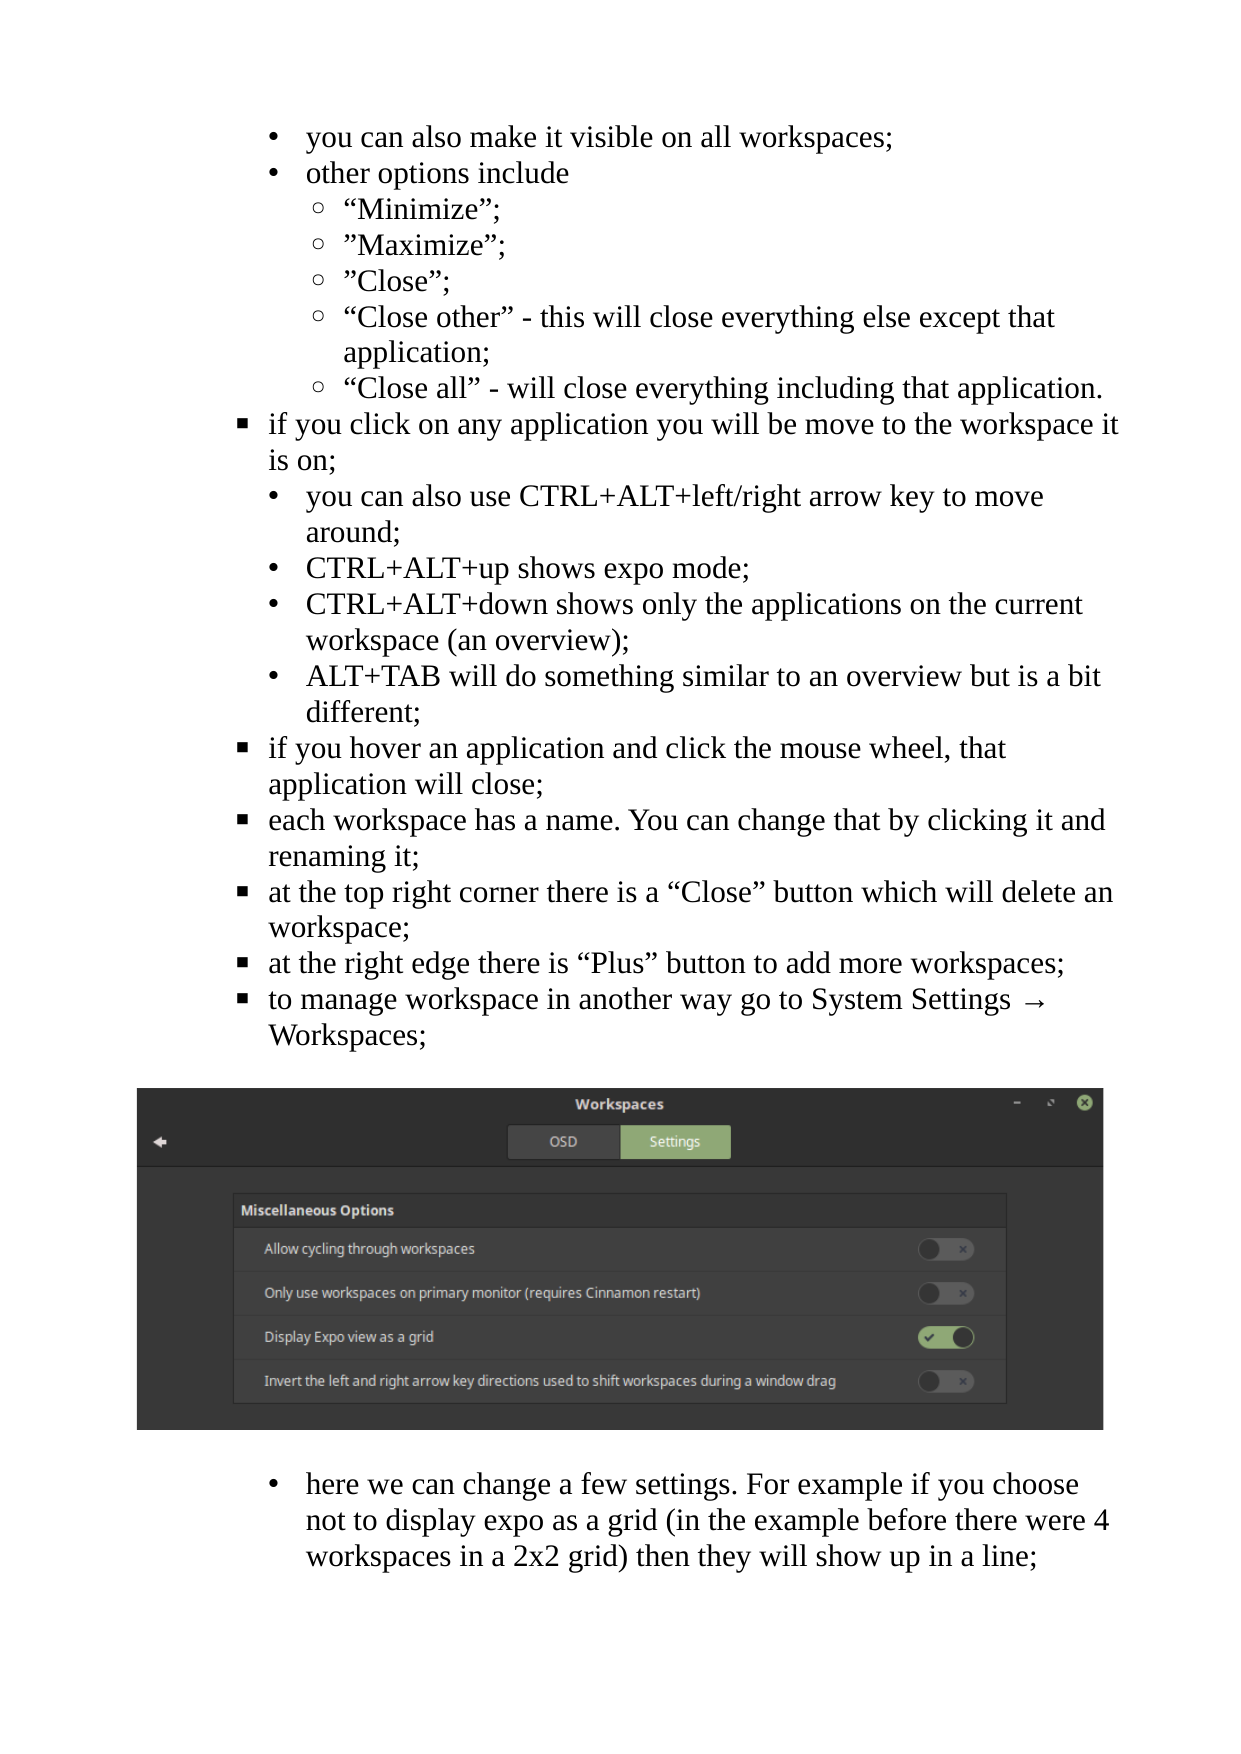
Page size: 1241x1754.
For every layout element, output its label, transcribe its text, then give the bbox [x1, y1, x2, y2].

list you can also use CTRL+ALT+left/right arrow key to move around; [268, 477, 1122, 549]
list if you hover an application and click the mouse wheel, that application will close; [231, 729, 1122, 801]
list CTRL+ALT+down shows only the applications on the current workspace (an overview); [268, 585, 1122, 657]
list CTRL+ALT+up shows expo mode; [268, 549, 1122, 585]
list “Minimize”; [306, 190, 1122, 226]
list ALT+TAB will do something similar to an overview but is a bit different; [268, 657, 1122, 729]
list “Close all” - will close everything including that application. [306, 370, 1122, 406]
list if you click on any application you will be move to the workspace it is on; [231, 406, 1122, 477]
list ”Maximize”; [306, 226, 1122, 262]
list here we can change a few settings. For example if you choose not to display expo as a grid (in the example before there were 4 workspaces in a 2x2 grid) then they will show up in a line; [268, 1465, 1122, 1573]
list ”Close”; [306, 262, 1122, 298]
picture [136, 1088, 1104, 1430]
list you can also make it visible on all workspaces; [268, 118, 1122, 154]
list at the top right corner there is a “Close” button which will delete an workspace; [231, 873, 1122, 945]
list to manage workspace in another way go to System Settings → Workspaces; [231, 981, 1122, 1052]
list “Close other” - this will close everything else except that application; [306, 298, 1122, 370]
list other options include [268, 154, 1122, 190]
list each workspace has a name. You can change that by clicking it and renaming it; [231, 801, 1122, 873]
list at the right edge there is “Plus” button to add more workspaces; [231, 945, 1122, 981]
